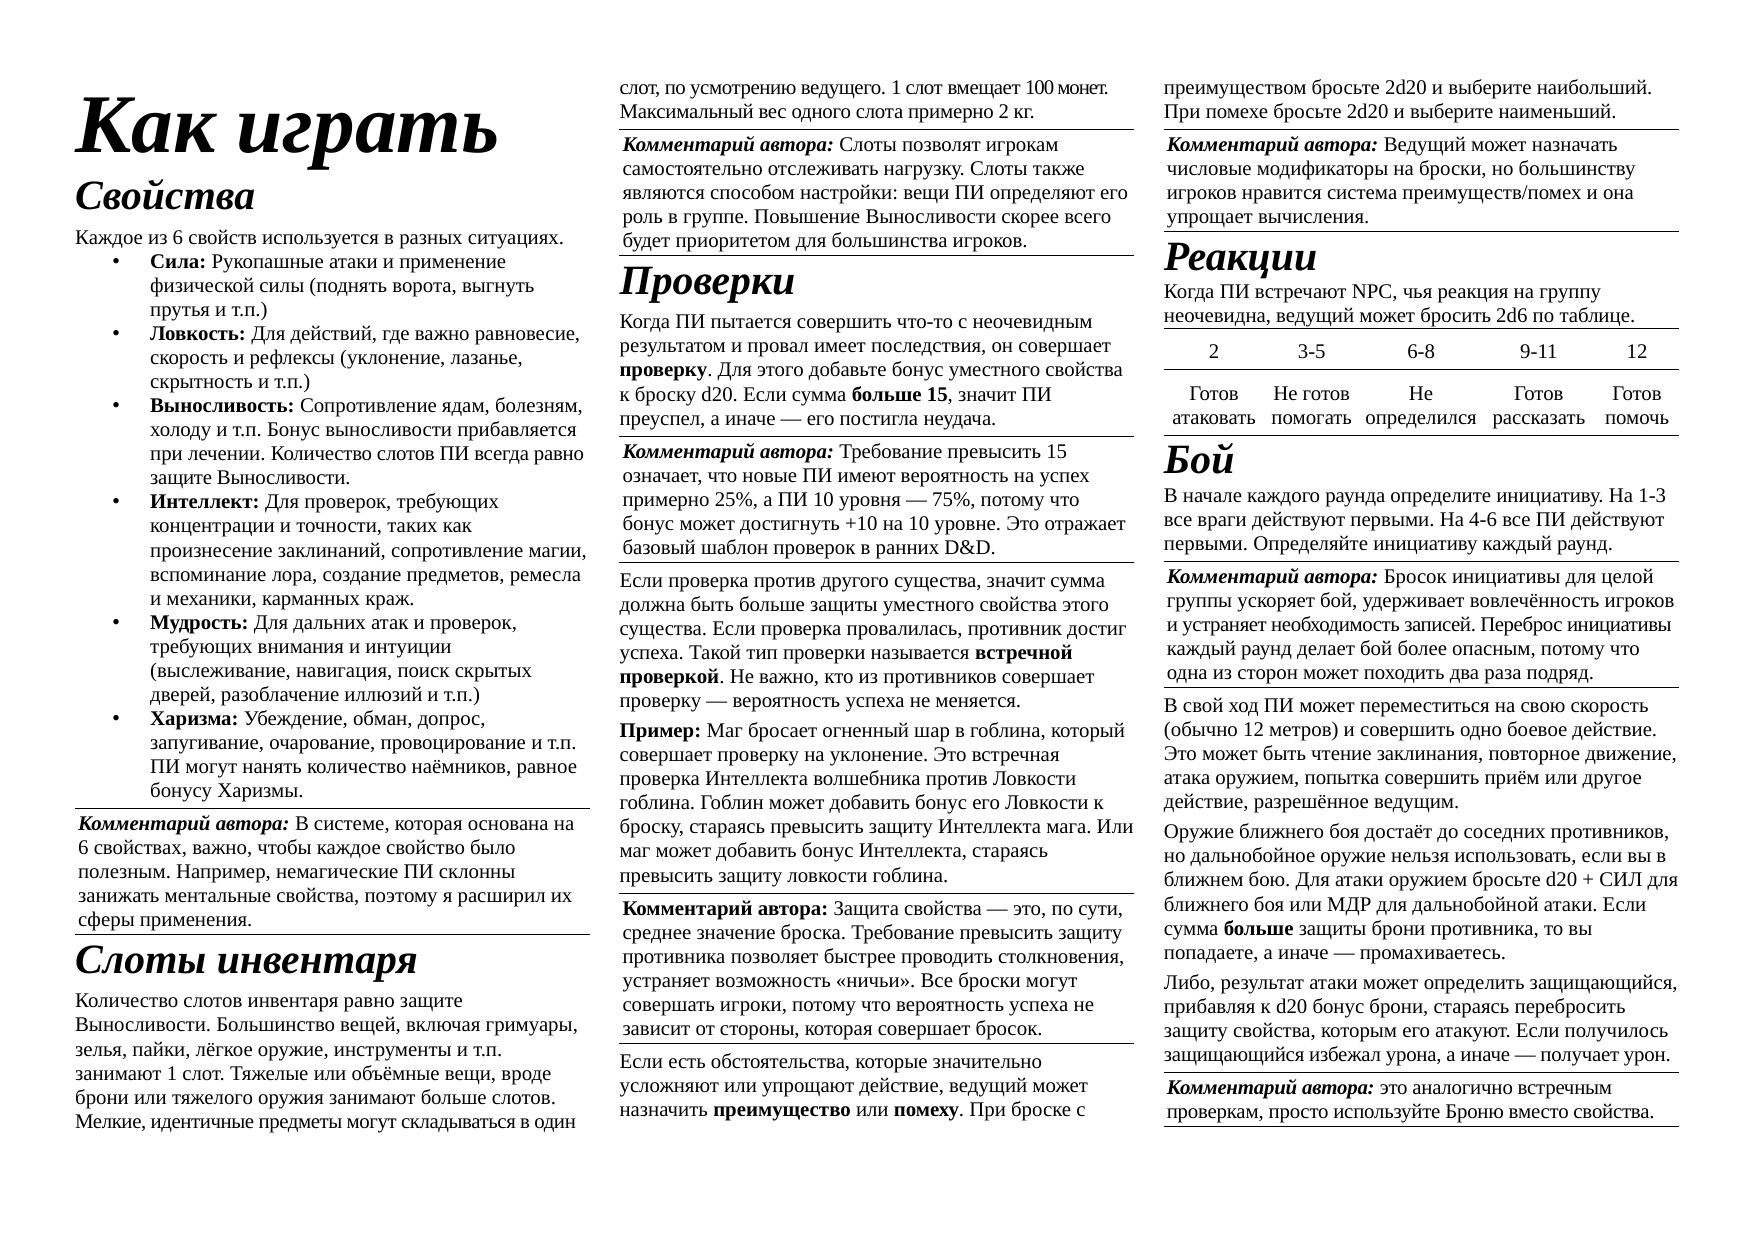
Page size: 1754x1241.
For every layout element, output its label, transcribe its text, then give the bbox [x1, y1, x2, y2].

text Комментарий автора: это аналогично встречным проверкам, просто используйте Броню вместо свойства. [1164, 1073, 1679, 1126]
text Комментарий автора: Ведущий может назначать числовые модификаторы на броски, но большинству игроков нравится система преимуществ/помех и она упрощает вычисления. [1164, 130, 1679, 231]
text Слоты инвентаря [75, 935, 590, 982]
table_cell Готов рассказать [1483, 370, 1594, 434]
text Реакции [1164, 232, 1679, 279]
list Выносливость: Сопротивление ядам, болезням, холоду и т.п. Бонус выносливости прибавляется при лечении. Количество слотов ПИ всегда равно защите Выносливости. [112, 393, 590, 489]
text Свойства [75, 171, 590, 219]
list Мудрость: Для дальних атак и проверок, требующих внимания и интуиции (выслеживание, навигация, поиск скрытых дверей, разоблачение иллюзий и т.п.) [112, 610, 590, 706]
text Проверки [619, 256, 1134, 303]
text Комментарий автора: Слоты позволят игрокам самостоятельно отслеживать нагрузку. Слоты также являются способом настройки: вещи ПИ определяют его роль в группе. Повышение Выносливости скорее всего будет приоритетом для большинства игроков. [619, 130, 1134, 255]
text Как играть [75, 75, 590, 171]
list Ловкость: Для действий, где важно равновесие, скорость и рефлексы (уклонение, лазанье, скрытность и т.п.) [112, 321, 590, 393]
text преимуществом бросьте 2d20 и выберите наибольший. При помехе бросьте 2d20 и выберите наименьший. [1164, 75, 1679, 123]
text Если есть обстоятельства, которые значительно усложняют или упрощают действие, ведущий может назначить преимущество или помеху. При броске с [619, 1049, 1134, 1121]
table_header 2 [1164, 329, 1264, 369]
text Если проверка против другого существа, значит сумма должна быть больше защиты уместного свойства этого существа. Если проверка провалилась, противник достиг успеха. Такой тип проверки называется встречной проверкой. Не важно, кто из противников совершает проверку — вероятность успеха не меняется. [619, 568, 1134, 712]
table_header 3-5 [1264, 329, 1359, 369]
text В начале каждого раунда определите инициативу. На 1-3 все враги действуют первыми. На 4-6 все ПИ действуют первыми. Определяйте инициативу каждый раунд. [1164, 483, 1679, 555]
text Комментарий автора: В системе, которая основана на 6 свойствах, важно, чтобы каждое свойство было полезным. Например, немагические ПИ склонны занижать ментальные свойства, поэтому я расширил их сферы применения. [75, 809, 590, 934]
list Сила: Рукопашные атаки и применение физической силы (поднять ворота, выгнуть прутья и т.п.) [112, 249, 590, 321]
text Когда ПИ пытается совершить что-то с неочевидным результатом и провал имеет последствия, он совершает проверку. Для этого добавьте бонус уместного свойства к броску d20. Если сумма больше 15, значит ПИ преуспел, а иначе — его постигла неудача. [619, 309, 1134, 429]
table_cell Не определился [1359, 370, 1483, 434]
table_cell Не готов помогать [1264, 370, 1359, 434]
table_header 6-8 [1359, 329, 1483, 369]
text Комментарий автора: Требование превысить 15 означает, что новые ПИ имеют вероятность на успех примерно 25%, а ПИ 10 уровня — 75%, потому что бонус может достигнуть +10 на 10 уровне. Это отражает базовый шаблон проверок в ранних D&D. [619, 437, 1134, 562]
text Комментарий автора: Защита свойства — это, по сути, среднее значение броска. Требование превысить защиту противника позволяет быстрее проводить столкновения, устраняет возможность «ничьи». Все броски могут совершать игроки, потому что вероятность успеха не зависит от стороны, которая совершает бросок. [619, 894, 1134, 1043]
text Оружие ближнего боя достаёт до соседних противников, но дальнобойное оружие нельзя использовать, если вы в ближнем бою. Для атаки оружием бросьте d20 + СИЛ для ближнего боя или МДР для дальнобойной атаки. Если сумма больше защиты брони противника, то вы попадаете, а иначе — промахиваетесь. [1164, 819, 1679, 964]
list Харизма: Убеждение, обман, допрос, запугивание, очарование, провоцирование и т.п. ПИ могут нанять количество наёмников, равное бонусу Харизмы. [112, 706, 590, 802]
text Комментарий автора: Бросок инициативы для целой группы ускоряет бой, удерживает вовлечённость игроков и устраняет необходимость записей. Переброс инициативы каждый раунд делает бой более опасным, потому что одна из сторон может походить два раза подряд. [1164, 562, 1679, 687]
text Либо, результат атаки может определить защищающийся, прибавляя к d20 бонус брони, стараясь перебросить защиту свойства, которым его атакуют. Если получилось защищающийся избежал урона, а иначе — получает урон. [1164, 969, 1679, 1066]
text Количество слотов инвентаря равно защите Выносливости. Большинство вещей, включая гримуары, зелья, пайки, лёгкое оружие, инструменты и т.п. занимают 1 слот. Тяжелые или объёмные вещи, вроде брони или тяжелого оружия занимают больше слотов. Мелкие, идентичные предметы могут складываться в один [75, 988, 590, 1133]
table_cell Готов атаковать [1164, 370, 1264, 434]
text Бой [1164, 436, 1679, 483]
table_header 12 [1595, 329, 1679, 369]
text Когда ПИ встречают NPC, чья реакция на группу неочевидна, ведущий может бросить 2d6 по таблице. [1164, 279, 1679, 327]
list Интеллект: Для проверок, требующих концентрации и точности, таких как произнесение заклинаний, сопротивление магии, вспоминание лора, создание предметов, ремесла и механики, карманных краж. [112, 489, 590, 610]
text слот, по усмотрению ведущего. 1 слот вмещает 100 монет. Максимальный вес одного слота примерно 2 кг. [619, 75, 1134, 123]
text Пример: Маг бросает огненный шар в гоблина, который совершает проверку на уклонение. Это встречная проверка Интеллекта волшебника против Ловкости гоблина. Гоблин может добавить бонус его Ловкости к броску, стараясь превысить защиту Интеллекта мага. Или маг может добавить бонус Интеллекта, стараясь превысить защиту ловкости гоблина. [619, 718, 1134, 887]
text В свой ход ПИ может переместиться на свою скорость (обычно 12 метров) и совершить одно боевое действие. Это может быть чтение заклинания, повторное движение, атака оружием, попытка совершить приём или другое действие, разрешённое ведущим. [1164, 693, 1679, 813]
table_cell Готов помочь [1595, 370, 1679, 434]
table_header 9-11 [1483, 329, 1594, 369]
text Каждое из 6 свойств используется в разных ситуациях. [75, 225, 590, 249]
